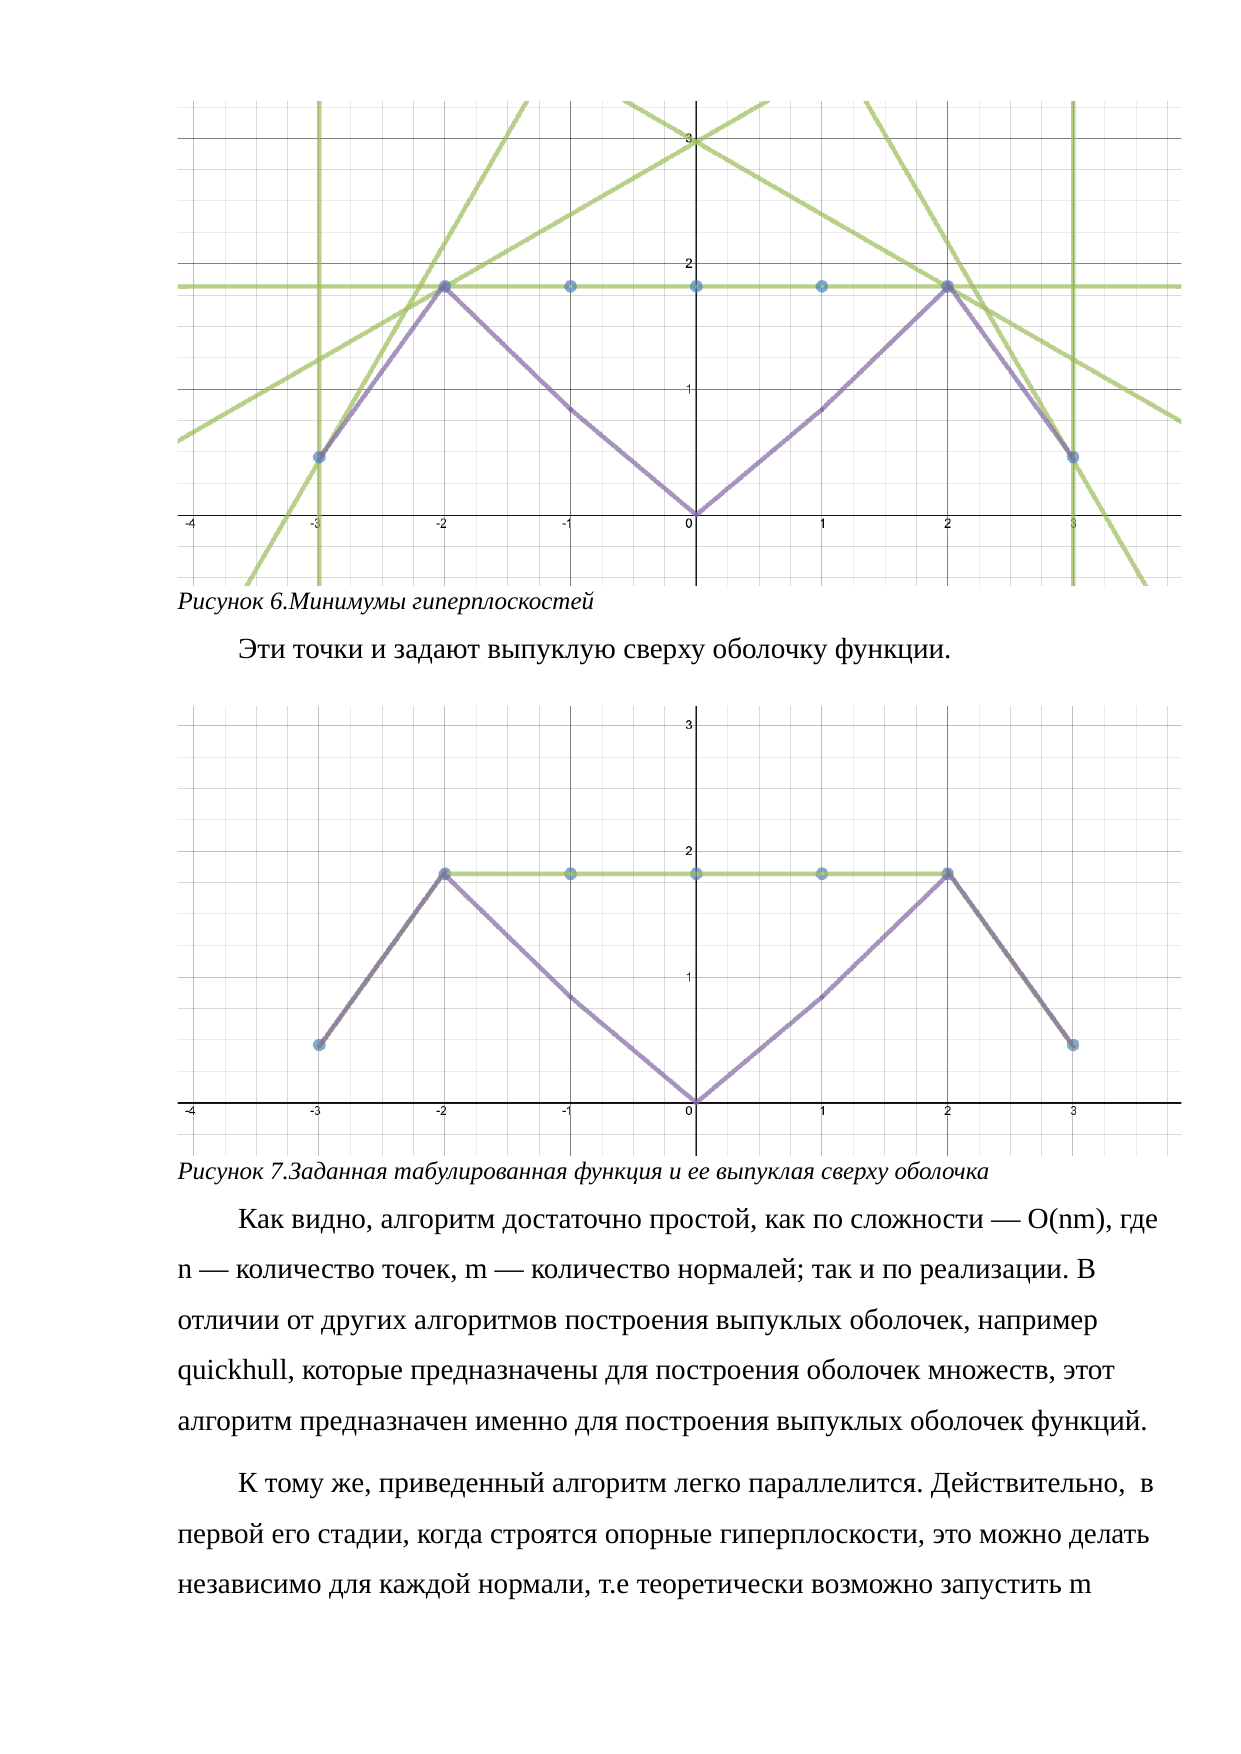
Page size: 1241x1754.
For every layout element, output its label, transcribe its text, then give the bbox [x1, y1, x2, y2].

text Эти точки и задают выпуклую сверху оболочку функции. [177, 615, 1181, 665]
text [177, 694, 1181, 706]
picture [177, 706, 1182, 1156]
text Как видно, алгоритм достаточно простой, как по сложности — O(nm), где n — количество точек, m — количество нормалей; так и по реализации. В отличии от других алгоритмов построения выпуклых оболочек, например quickhull, которые предназначены для построения оболочек множеств, этот алгоритм предназначен именно для построения выпуклых оболочек функций. [177, 1184, 1181, 1436]
text Рисунок 7.Заданная табулированная функция и ее выпуклая сверху оболочка [177, 1156, 1181, 1184]
text Рисунок 6.Минимумы гиперплоскостей [177, 586, 1181, 615]
text К тому же, приведенный алгоритм легко параллелится. Действительно, в первой его стадии, когда строятся опорные гиперплоскости, это можно делать независимо для каждой нормали, т.е теоретически возможно запустить m [177, 1465, 1181, 1599]
text [177, 88, 1181, 101]
picture [177, 101, 1182, 586]
